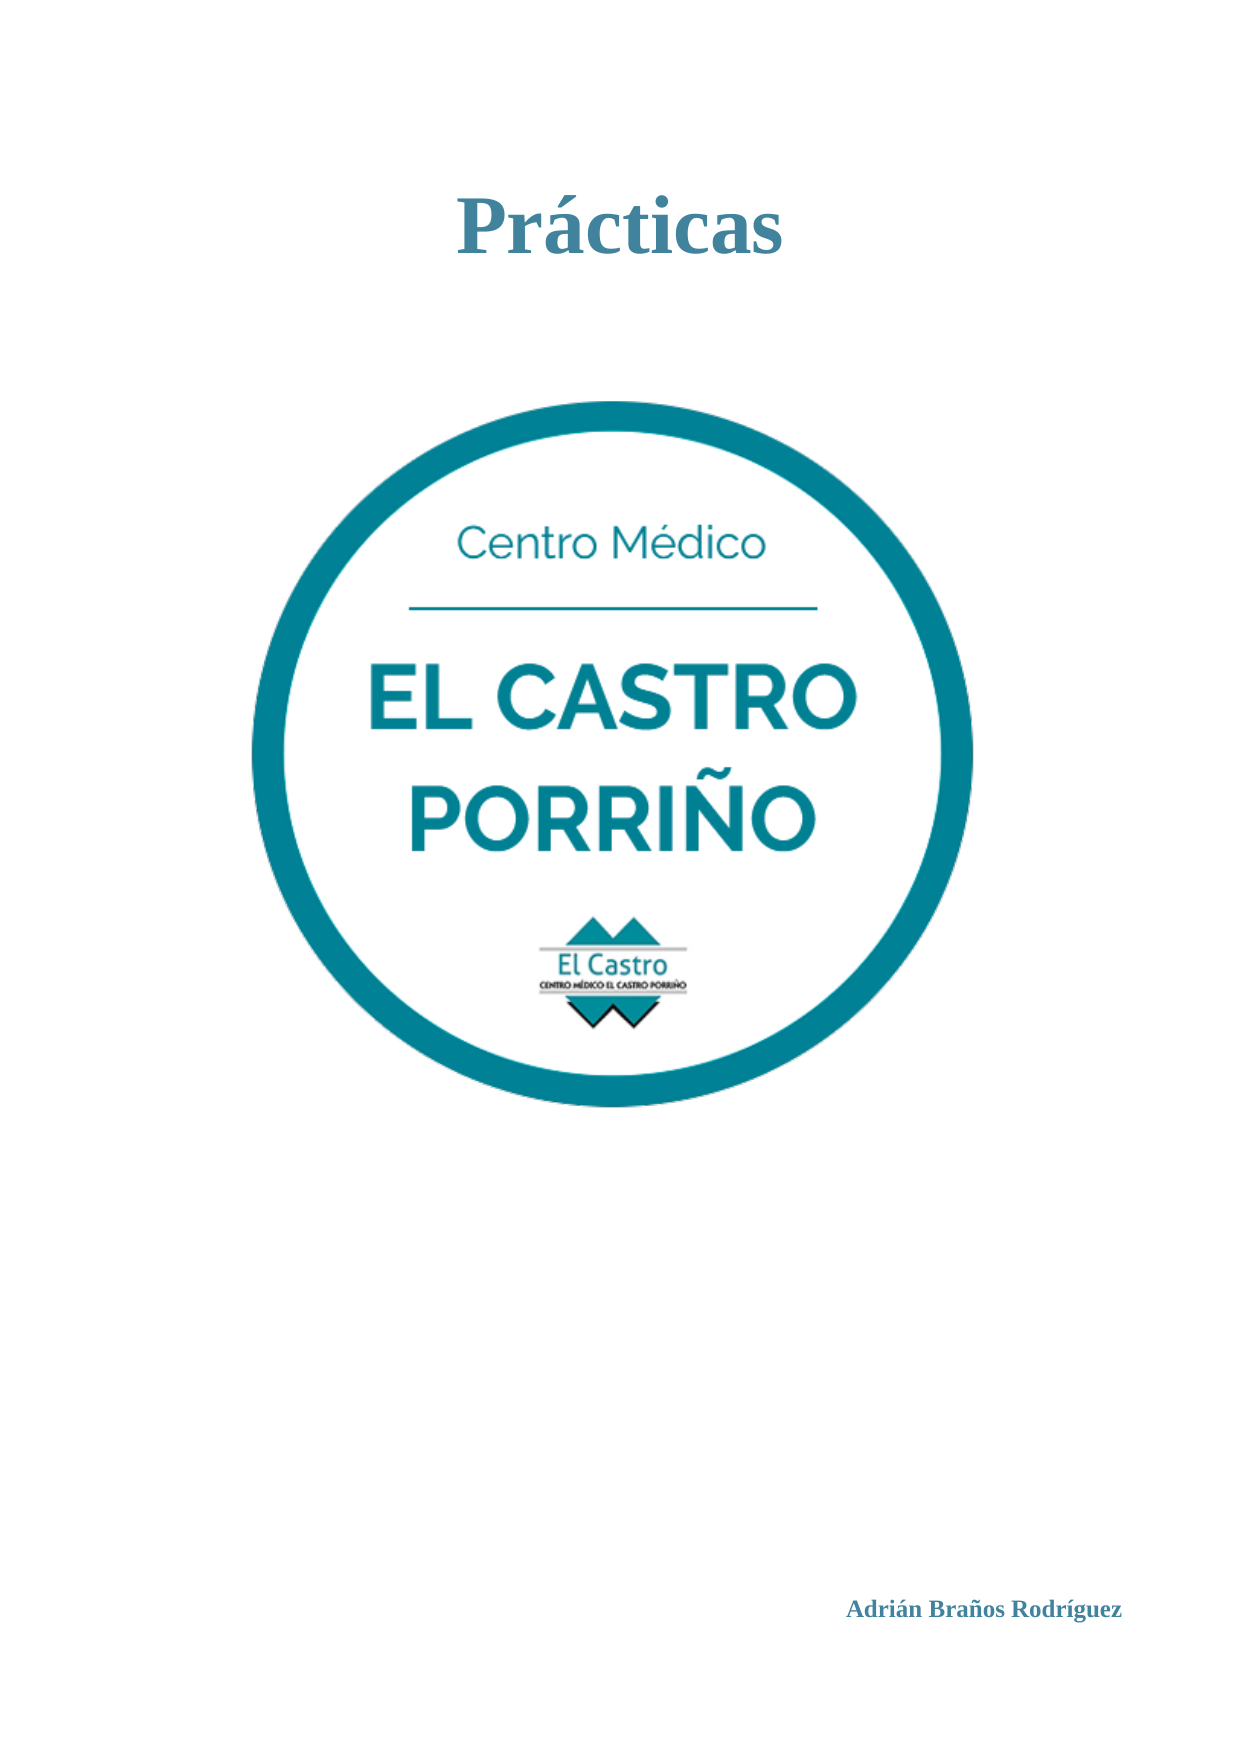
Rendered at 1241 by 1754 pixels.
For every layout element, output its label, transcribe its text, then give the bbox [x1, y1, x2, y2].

picture [237, 365, 990, 1115]
text Prácticas [118, 176, 1122, 271]
text Adrián Braños Rodríguez [118, 1594, 1122, 1623]
